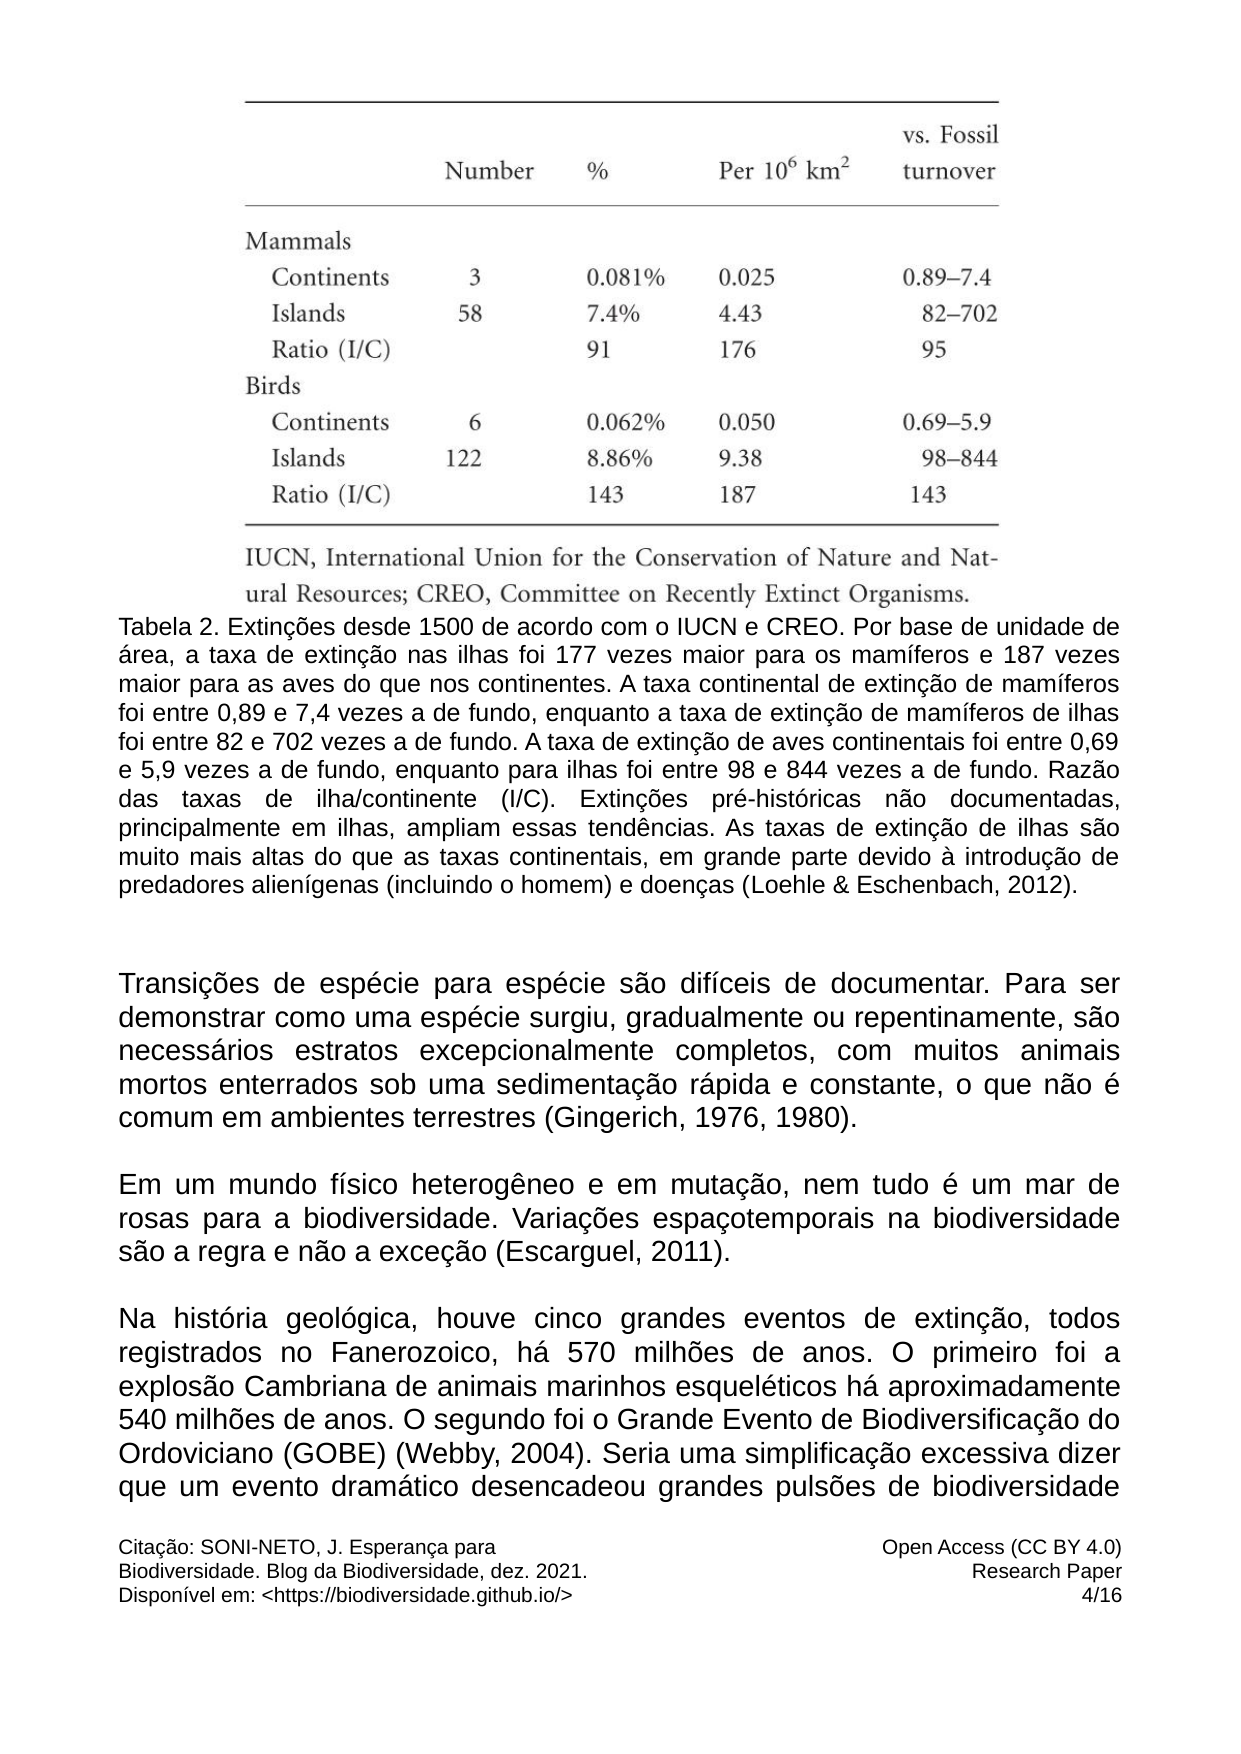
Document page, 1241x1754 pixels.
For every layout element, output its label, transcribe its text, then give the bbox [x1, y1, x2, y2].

text Transições de espécie para espécie são difíceis de documentar. Para ser demonstrar como uma espécie surgiu, gradualmente ou repentinamente, são necessários estratos excepcionalmente completos, com muitos animais mortos enterrados sob uma sedimentação rápida e constante, o que não é comum em ambientes terrestres (Gingerich, 1976, 1980). [118, 966, 1122, 1134]
text Na história geológica, houve cinco grandes eventos de extinção, todos registrados no Fanerozoico, há 570 milhões de anos. O primeiro foi a explosão Cambriana de animais marinhos esqueléticos há aproximadamente 540 milhões de anos. O segundo foi o Grande Evento de Biodiversificação do Ordoviciano (GOBE) (Webby, 2004). Seria uma simplificação excessiva dizer que um evento dramático desencadeou grandes pulsões de biodiversidade [118, 1301, 1122, 1503]
picture [230, 87, 1006, 611]
text Tabela 2. Extinções desde 1500 de acordo com o IUCN e CREO. Por base de unidade de área, a taxa de extinção nas ilhas foi 177 vezes maior para os mamíferos e 187 vezes maior para as aves do que nos continentes. A taxa continental de extinção de mamíferos foi entre 0,89 e 7,4 vezes a de fundo, enquanto a taxa de extinção de mamíferos de ilhas foi entre 82 e 702 vezes a de fundo. A taxa de extinção de aves continentais foi entre 0,69 e 5,9 vezes a de fundo, enquanto para ilhas foi entre 98 e 844 vezes a de fundo. Razão das taxas de ilha/continente (I/C). Extinções pré-históricas não documentadas, principalmente em ilhas, ampliam essas tendências. As taxas de extinção de ilhas são muito mais altas do que as taxas continentais, em grande parte devido à introdução de predadores alienígenas (incluindo o homem) e doenças (Loehle & Eschenbach, 2012). [118, 118, 1122, 899]
text Em um mundo físico heterogêneo e em mutação, nem tudo é um mar de rosas para a biodiversidade. Variações espaçotemporais na biodiversidade são a regra e não a exceção (Escarguel, 2011). [118, 1167, 1122, 1268]
